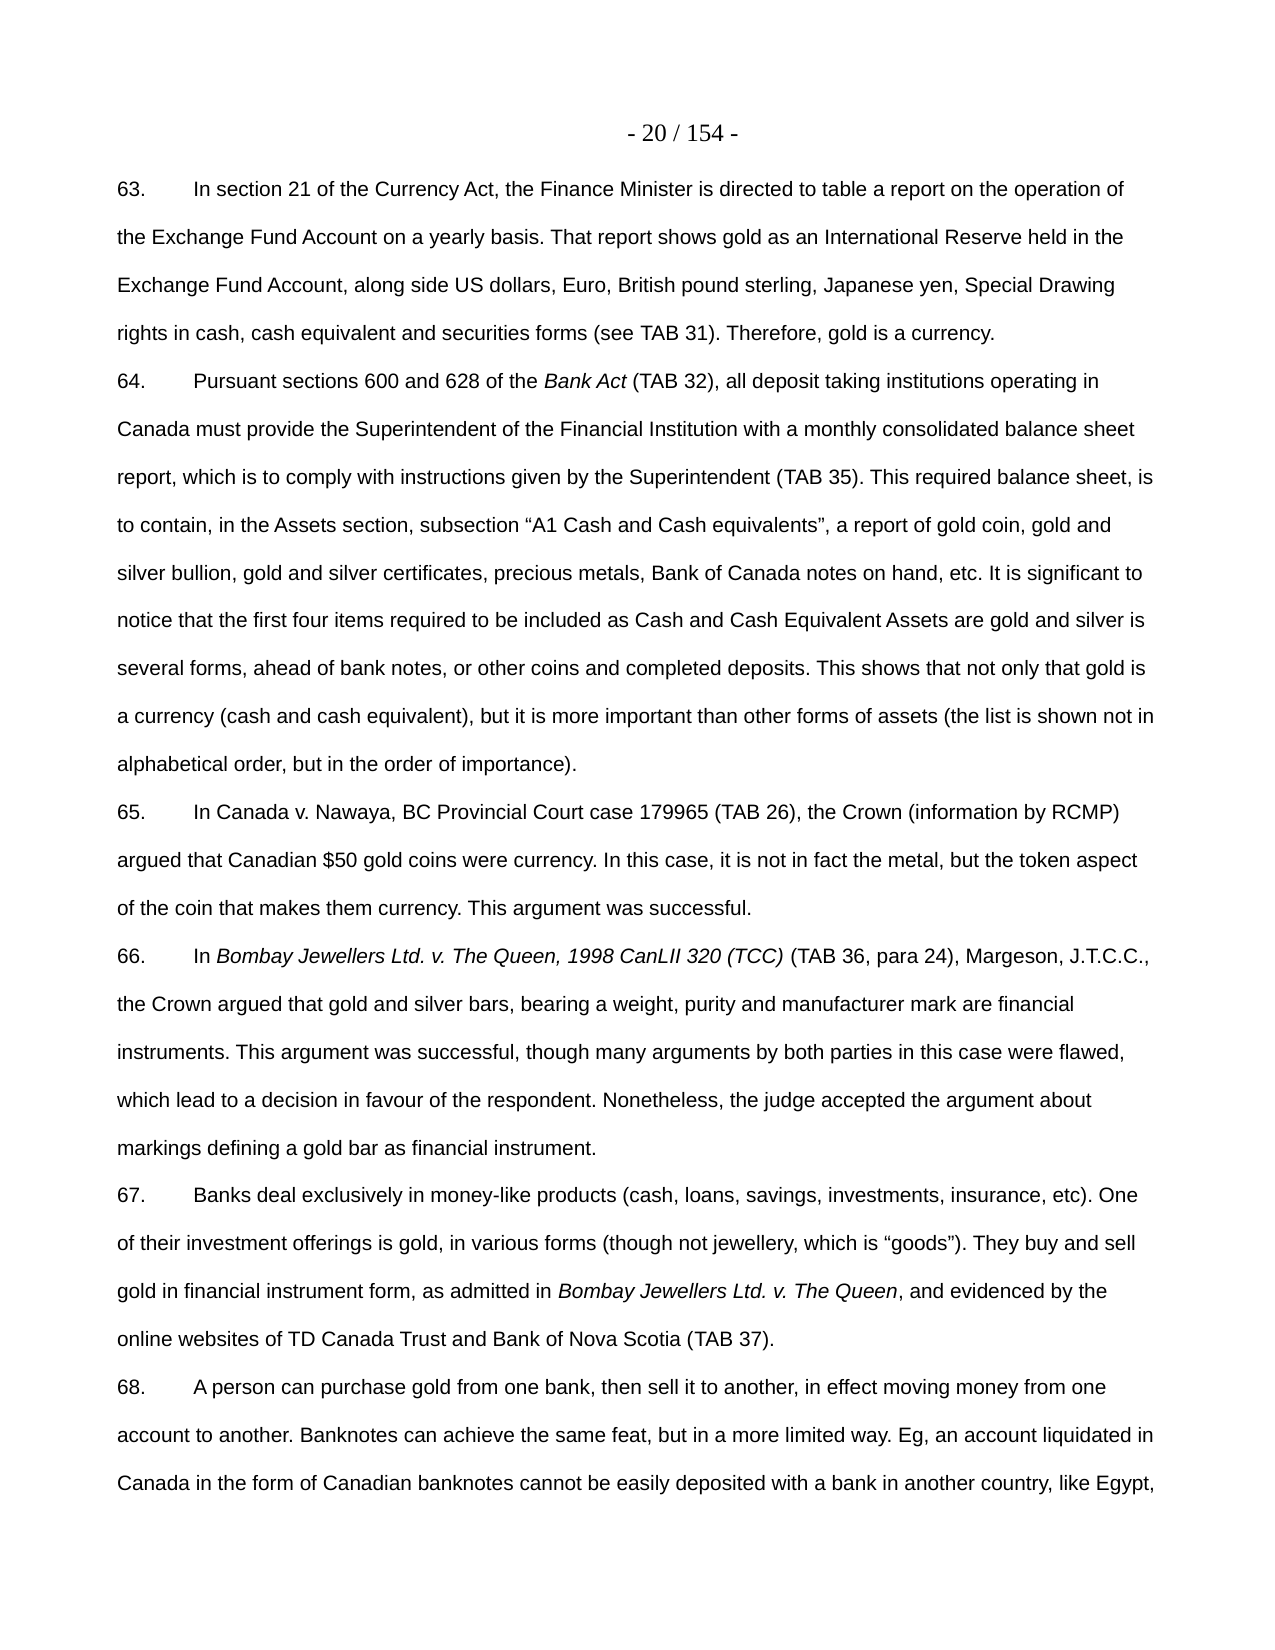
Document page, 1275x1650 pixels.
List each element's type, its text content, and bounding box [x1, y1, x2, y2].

subtitle In Bombay Jewellers Ltd. v. The Queen, 1998 CanLII 320 (TCC) (TAB 36, para 24), Margeson, J.T.C.C., the Crown argued that gold and silver bars, bearing a weight, purity and manufacturer mark are financial instruments. This argument was successful, though many arguments by both parties in this case were flawed, which lead to a decision in favour of the respondent. Nonetheless, the judge accepted the argument about markings defining a gold bar as financial instrument. [117, 944, 1157, 1159]
subtitle Pursuant sections 600 and 628 of the Bank Act (TAB 32), all deposit taking institutions operating in Canada must provide the Superintendent of the Financial Institution with a monthly consolidated balance sheet report, which is to comply with instructions given by the Superintendent (TAB 35). This required balance sheet, is to contain, in the Assets section, subsection “A1 Cash and Cash equivalents”, a report of gold coin, gold and silver bullion, gold and silver certificates, precious metals, Bank of Canada notes on hand, etc. It is significant to notice that the first four items required to be included as Cash and Cash Equivalent Assets are gold and silver is several forms, ahead of bank notes, or other coins and completed deposits. This shows that not only that gold is a currency (cash and cash equivalent), but it is more important than other forms of assets (the list is shown not in alphabetical order, but in the order of importance). [117, 369, 1157, 776]
subtitle A person can purchase gold from one bank, then sell it to another, in effect moving money from one account to another. Banknotes can achieve the same feat, but in a more limited way. Eg, an account liquidated in Canada in the form of Canadian banknotes cannot be easily deposited with a bank in another country, like Egypt, [117, 1375, 1157, 1495]
subtitle In Canada v. Nawaya, BC Provincial Court case 179965 (TAB 26), the Crown (information by RCMP) argued that Canadian $50 gold coins were currency. In this case, it is not in fact the metal, but the token aspect of the coin that makes them currency. This argument was successful. [117, 800, 1157, 920]
subtitle In section 21 of the Currency Act, the Finance Minister is directed to table a report on the operation of the Exchange Fund Account on a yearly basis. That report shows gold as an International Reserve held in the Exchange Fund Account, along side US dollars, Euro, British pound sterling, Japanese yen, Special Drawing rights in cash, cash equivalent and securities forms (see TAB 31). Therefore, gold is a currency. [117, 177, 1157, 345]
subtitle Banks deal exclusively in money-like products (cash, loans, savings, investments, insurance, etc). One of their investment offerings is gold, in various forms (though not jewellery, which is “goods”). They buy and sell gold in financial instrument form, as admitted in Bombay Jewellers Ltd. v. The Queen, and evidenced by the online websites of TD Canada Trust and Bank of Nova Scotia (TAB 37). [117, 1183, 1157, 1351]
